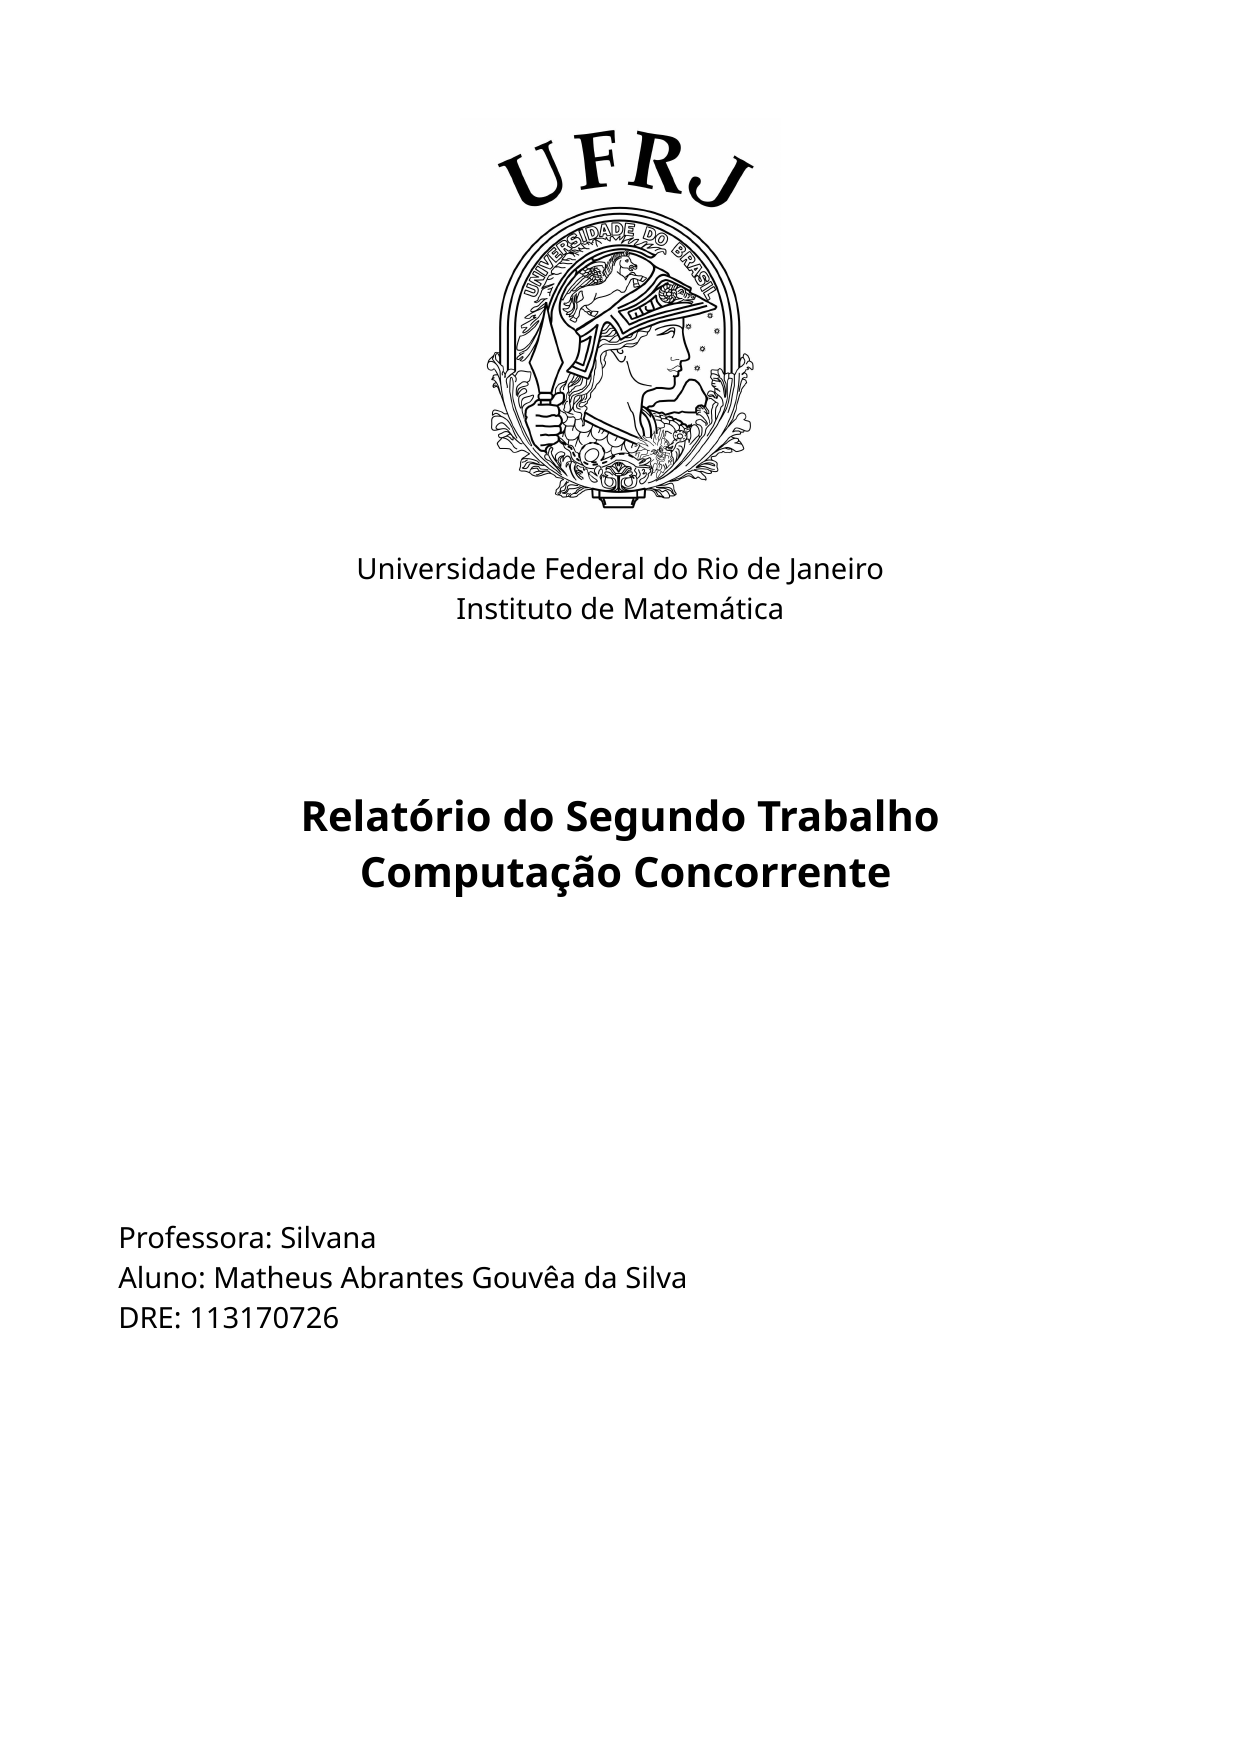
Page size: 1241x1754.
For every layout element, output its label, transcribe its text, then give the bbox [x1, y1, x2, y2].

text Universidade Federal do Rio de Janeiro [118, 548, 1122, 588]
text DRE: 113170726 [118, 1297, 1122, 1337]
text Aluno: Matheus Abrantes Gouvêa da Silva [118, 1257, 1122, 1297]
picture [459, 118, 781, 520]
text Relatório do Segundo Trabalho [118, 786, 1122, 843]
text Instituto de Matemática [118, 588, 1122, 628]
text Computação Concorrente [118, 843, 1122, 900]
text Professora: Silvana [118, 1217, 1122, 1257]
